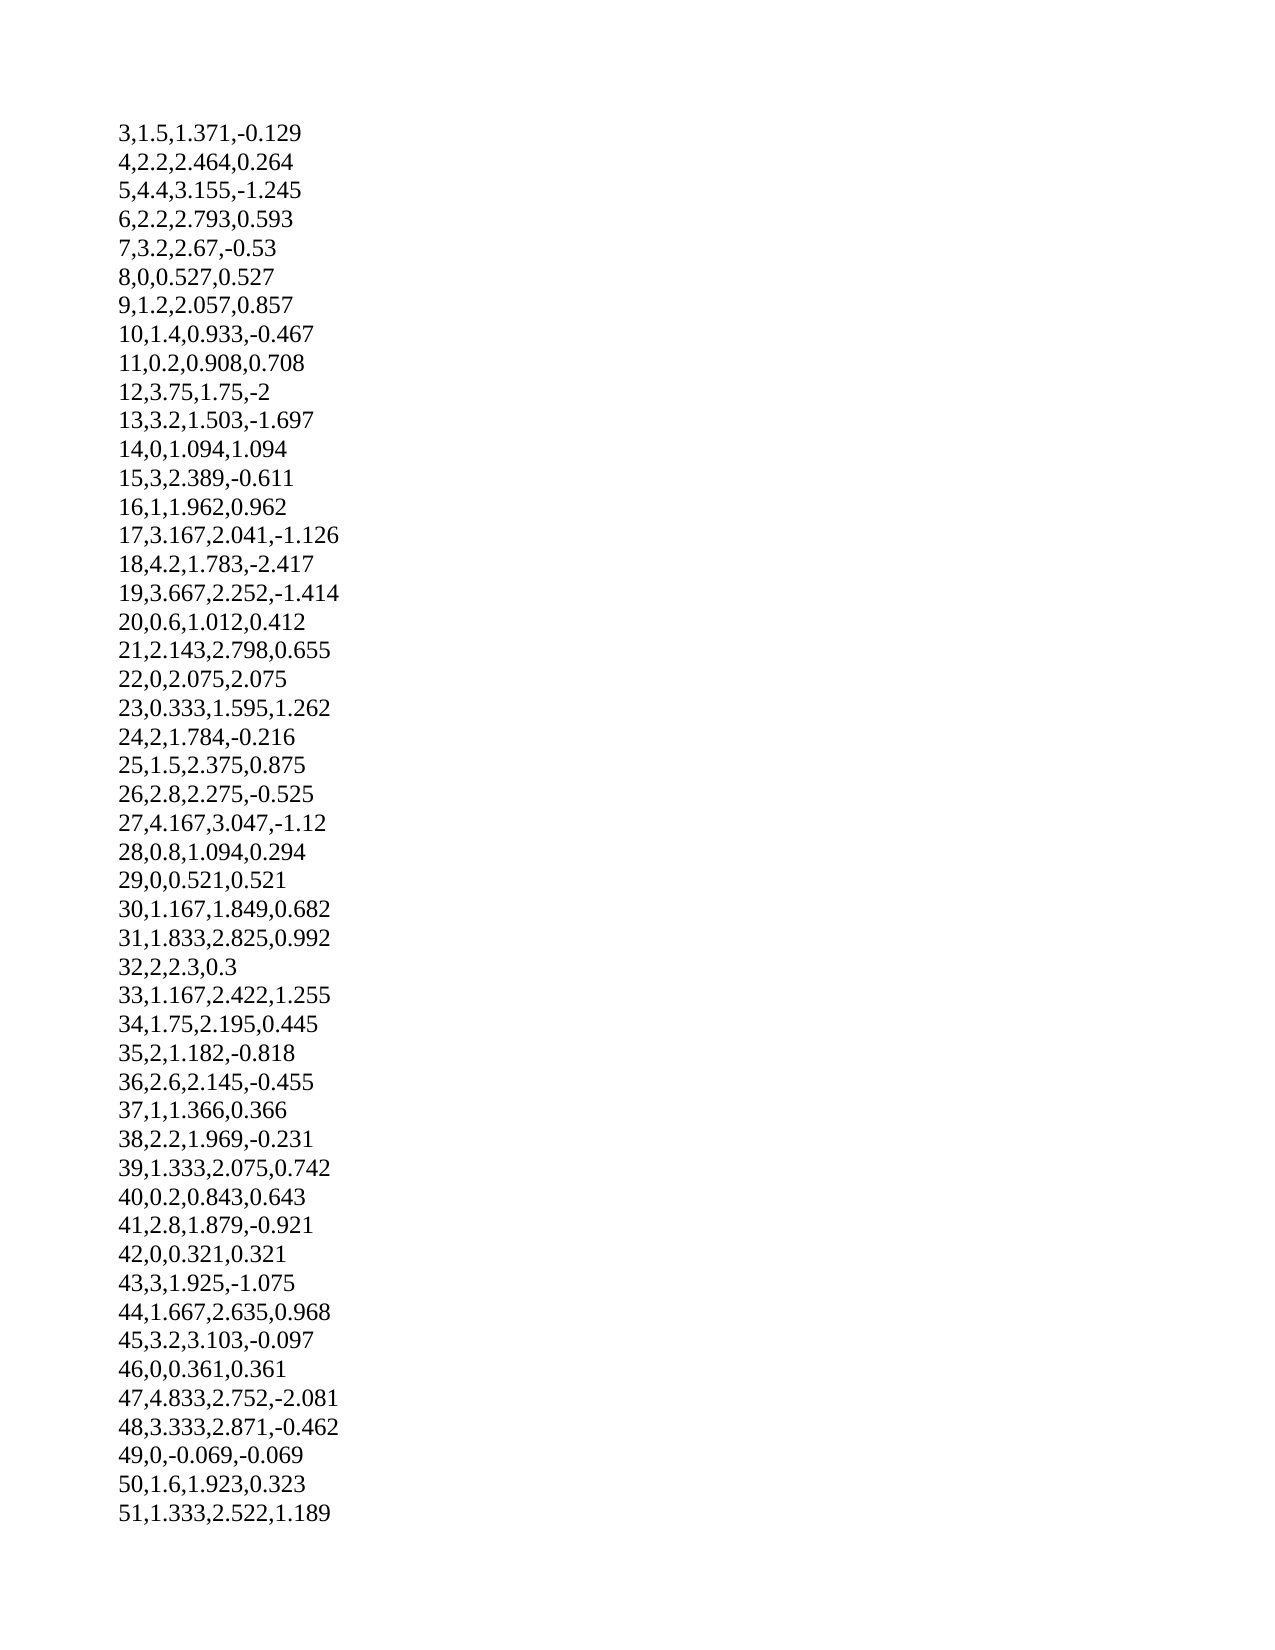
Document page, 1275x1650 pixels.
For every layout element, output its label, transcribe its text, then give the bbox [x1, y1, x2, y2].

text 48,3.333,2.871,-0.462 [118, 1412, 1157, 1441]
text 34,1.75,2.195,0.445 [118, 1009, 1157, 1038]
text 35,2,1.182,-0.818 [118, 1038, 1157, 1067]
text 19,3.667,2.252,-1.414 [118, 578, 1157, 607]
text 17,3.167,2.041,-1.126 [118, 521, 1157, 549]
text 9,1.2,2.057,0.857 [118, 291, 1157, 319]
text 11,0.2,0.908,0.708 [118, 348, 1157, 377]
text 8,0,0.527,0.527 [118, 262, 1157, 291]
text 40,0.2,0.843,0.643 [118, 1182, 1157, 1211]
text 13,3.2,1.503,-1.697 [118, 406, 1157, 434]
text 16,1,1.962,0.962 [118, 492, 1157, 521]
text 42,0,0.321,0.321 [118, 1239, 1157, 1268]
text 6,2.2,2.793,0.593 [118, 204, 1157, 233]
text 32,2,2.3,0.3 [118, 952, 1157, 981]
text 21,2.143,2.798,0.655 [118, 636, 1157, 664]
text 39,1.333,2.075,0.742 [118, 1153, 1157, 1182]
text 37,1,1.366,0.366 [118, 1096, 1157, 1124]
text 50,1.6,1.923,0.323 [118, 1469, 1157, 1498]
text 10,1.4,0.933,-0.467 [118, 319, 1157, 348]
text 14,0,1.094,1.094 [118, 434, 1157, 463]
text 36,2.6,2.145,-0.455 [118, 1067, 1157, 1096]
text 24,2,1.784,-0.216 [118, 722, 1157, 751]
text 15,3,2.389,-0.611 [118, 463, 1157, 492]
text 20,0.6,1.012,0.412 [118, 607, 1157, 636]
text 44,1.667,2.635,0.968 [118, 1297, 1157, 1326]
text 41,2.8,1.879,-0.921 [118, 1211, 1157, 1239]
text 22,0,2.075,2.075 [118, 664, 1157, 693]
text 38,2.2,1.969,-0.231 [118, 1124, 1157, 1153]
text 12,3.75,1.75,-2 [118, 377, 1157, 406]
text 33,1.167,2.422,1.255 [118, 981, 1157, 1009]
text 47,4.833,2.752,-2.081 [118, 1383, 1157, 1412]
text 30,1.167,1.849,0.682 [118, 894, 1157, 923]
text 51,1.333,2.522,1.189 [118, 1498, 1157, 1527]
text 29,0,0.521,0.521 [118, 866, 1157, 894]
text 28,0.8,1.094,0.294 [118, 837, 1157, 866]
text 26,2.8,2.275,-0.525 [118, 779, 1157, 808]
text 43,3,1.925,-1.075 [118, 1268, 1157, 1297]
text 27,4.167,3.047,-1.12 [118, 808, 1157, 837]
text 46,0,0.361,0.361 [118, 1354, 1157, 1383]
text 25,1.5,2.375,0.875 [118, 751, 1157, 779]
text 49,0,-0.069,-0.069 [118, 1441, 1157, 1469]
text 18,4.2,1.783,-2.417 [118, 549, 1157, 578]
text 5,4.4,3.155,-1.245 [118, 176, 1157, 204]
text 7,3.2,2.67,-0.53 [118, 233, 1157, 262]
text 45,3.2,3.103,-0.097 [118, 1326, 1157, 1354]
text 3,1.5,1.371,-0.129 [118, 118, 1157, 147]
text 31,1.833,2.825,0.992 [118, 923, 1157, 952]
text 23,0.333,1.595,1.262 [118, 693, 1157, 722]
text 4,2.2,2.464,0.264 [118, 147, 1157, 176]
